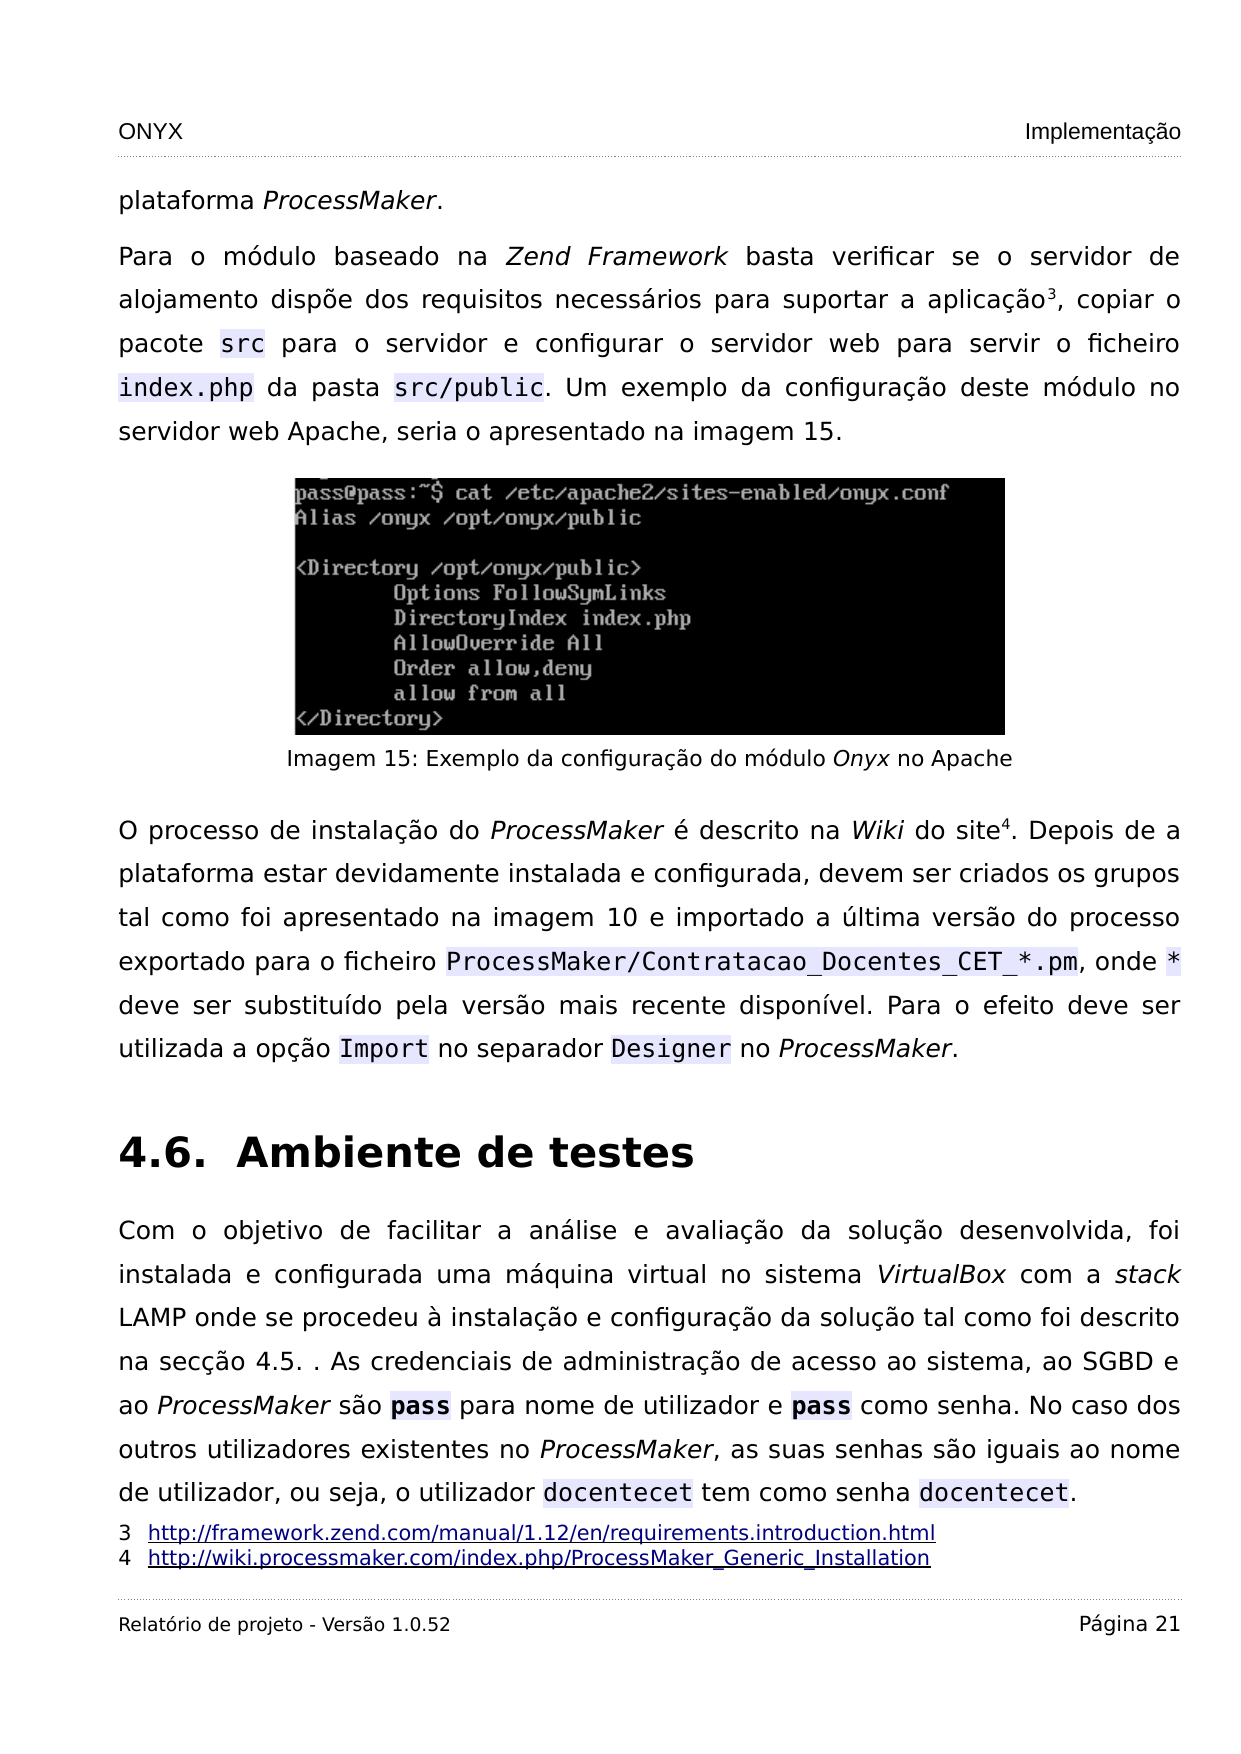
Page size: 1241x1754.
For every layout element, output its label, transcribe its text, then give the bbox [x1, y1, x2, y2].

text Imagem 15: Exemplo da configuração do módulo Onyx no Apache [216, 478, 1083, 772]
text Com o objetivo de facilitar a análise e avaliação da solução desenvolvida, foi instalada e configurada uma máquina virtual no sistema VirtualBox com a stack LAMP onde se procedeu à instalação e configuração da solução tal como foi descrito na secção 4.5. As credenciais de administração de acesso ao sistema, ao SGBD e ao ProcessMaker são pass para nome de utilizador e pass como senha. No caso dos outros utilizadores existentes no ProcessMaker, as suas senhas são iguais ao nome de utilizador, ou seja, o utilizador docentecet tem como senha docentecet. [118, 1216, 1181, 1508]
text http://wiki.processmaker.com/index.php/ProcessMaker_Generic_Installation [118, 1546, 1181, 1570]
text http://framework.zend.com/manual/1.12/en/requirements.introduction.html [118, 1521, 1181, 1546]
picture [294, 478, 1005, 735]
text Para o módulo baseado na Zend Framework basta verificar se o servidor de alojamento dispõe dos requisitos necessários para suportar a aplicação, copiar o pacote src para o servidor e configurar o servidor web para servir o ficheiro index.php da pasta src/public. Um exemplo da configuração deste módulo no servidor web Apache, seria o apresentado na imagem 15. [118, 242, 1181, 446]
subtitle Ambiente de testes [118, 1128, 1181, 1177]
text O processo de instalação do ProcessMaker é descrito na Wiki do site. Depois de a plataforma estar devidamente instalada e configurada, devem ser criados os grupos tal como foi apresentado na imagem 10 e importado a última versão do processo exportado para o ficheiro ProcessMaker/Contratacao_Docentes_CET_*.pm, onde * deve ser substituído pela versão mais recente disponível. Para o efeito deve ser utilizada a opção Import no separador Designer no ProcessMaker. [118, 472, 1181, 1064]
text plataforma ProcessMaker. [118, 186, 1181, 215]
